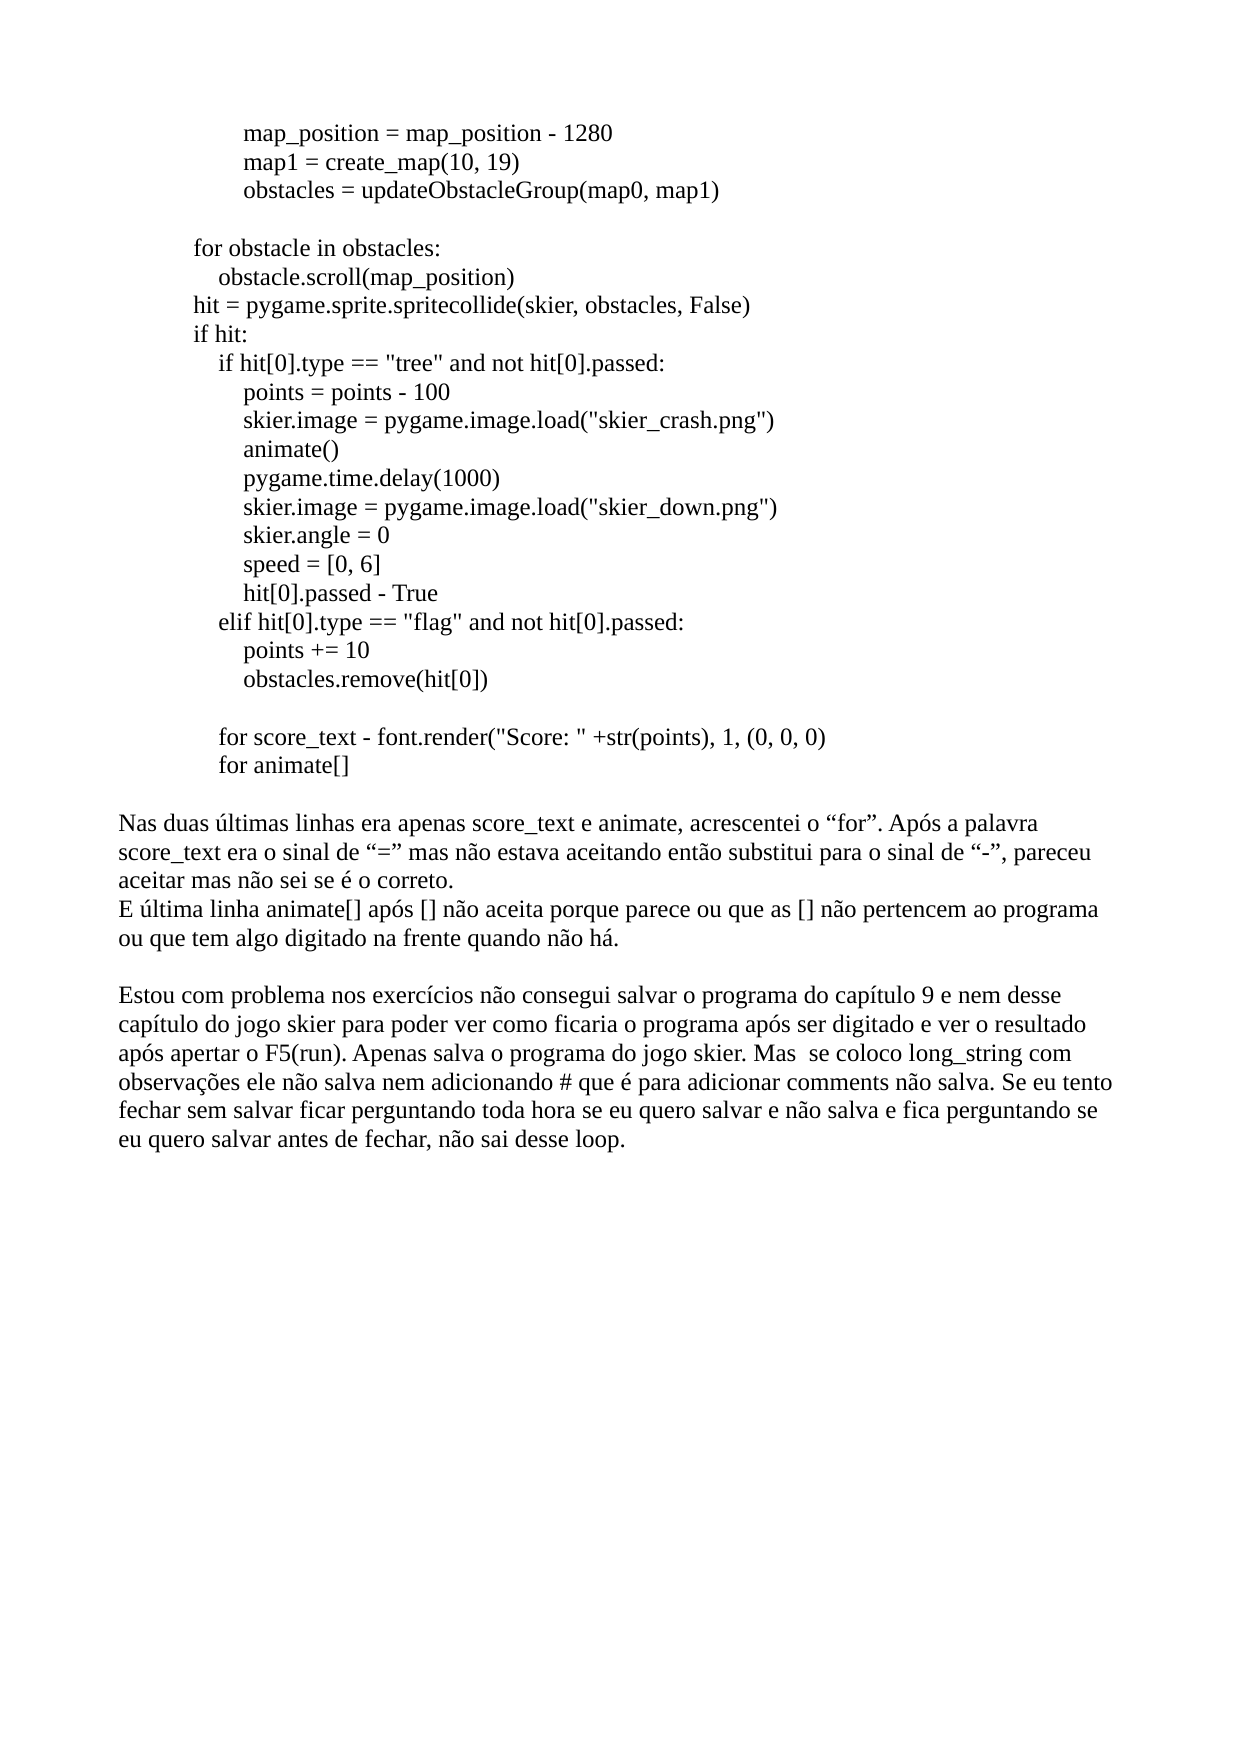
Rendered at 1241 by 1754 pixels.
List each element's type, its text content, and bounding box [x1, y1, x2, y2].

text for obstacle in obstacles: [118, 233, 1122, 262]
text obstacles = updateObstacleGroup(map0, map1) [118, 176, 1122, 204]
text animate() [118, 434, 1122, 463]
text skier.image = pygame.image.load("skier_crash.png") [118, 406, 1122, 434]
text if hit: [118, 319, 1122, 348]
text elif hit[0].type == "flag" and not hit[0].passed: [118, 607, 1122, 636]
text pygame.time.delay(1000) [118, 463, 1122, 492]
text E última linha animate[] após [] não aceita porque parece ou que as [] não pertencem ao programa ou que tem algo digitado na frente quando não há. Estou com problema nos exercícios não consegui salvar o programa do capítulo 9 e nem desse capítulo do jogo skier para poder ver como ficaria o programa após ser digitado e ver o resultado após apertar o F5(run). Apenas salva o programa do jogo skier. Mas se coloco long_string com observações ele não salva nem adicionando # que é para adicionar comments não salva. Se eu tento fechar sem salvar ficar perguntando toda hora se eu quero salvar e não salva e fica perguntando se eu quero salvar antes de fechar, não sai desse loop. [118, 894, 1122, 1153]
text if hit[0].type == "tree" and not hit[0].passed: [118, 348, 1122, 377]
text skier.image = pygame.image.load("skier_down.png") [118, 492, 1122, 521]
text skier.angle = 0 [118, 521, 1122, 549]
text obstacles.remove(hit[0]) [118, 664, 1122, 693]
text map1 = create_map(10, 19) [118, 147, 1122, 176]
text points += 10 [118, 636, 1122, 664]
text for animate[] [118, 751, 1122, 779]
text Nas duas últimas linhas era apenas score_text e animate, acrescentei o “for”. Após a palavra score_text era o sinal de “=” mas não estava aceitando então substitui para o sinal de “-”, pareceu aceitar mas não sei se é o correto. [118, 808, 1122, 894]
text for score_text - font.render("Score: " +str(points), 1, (0, 0, 0) [118, 722, 1122, 751]
text hit = pygame.sprite.spritecollide(skier, obstacles, False) [118, 291, 1122, 319]
text map_position = map_position - 1280 [118, 118, 1122, 147]
text points = points - 100 [118, 377, 1122, 406]
text hit[0].passed - True [118, 578, 1122, 607]
text speed = [0, 6] [118, 549, 1122, 578]
text obstacle.scroll(map_position) [118, 262, 1122, 291]
